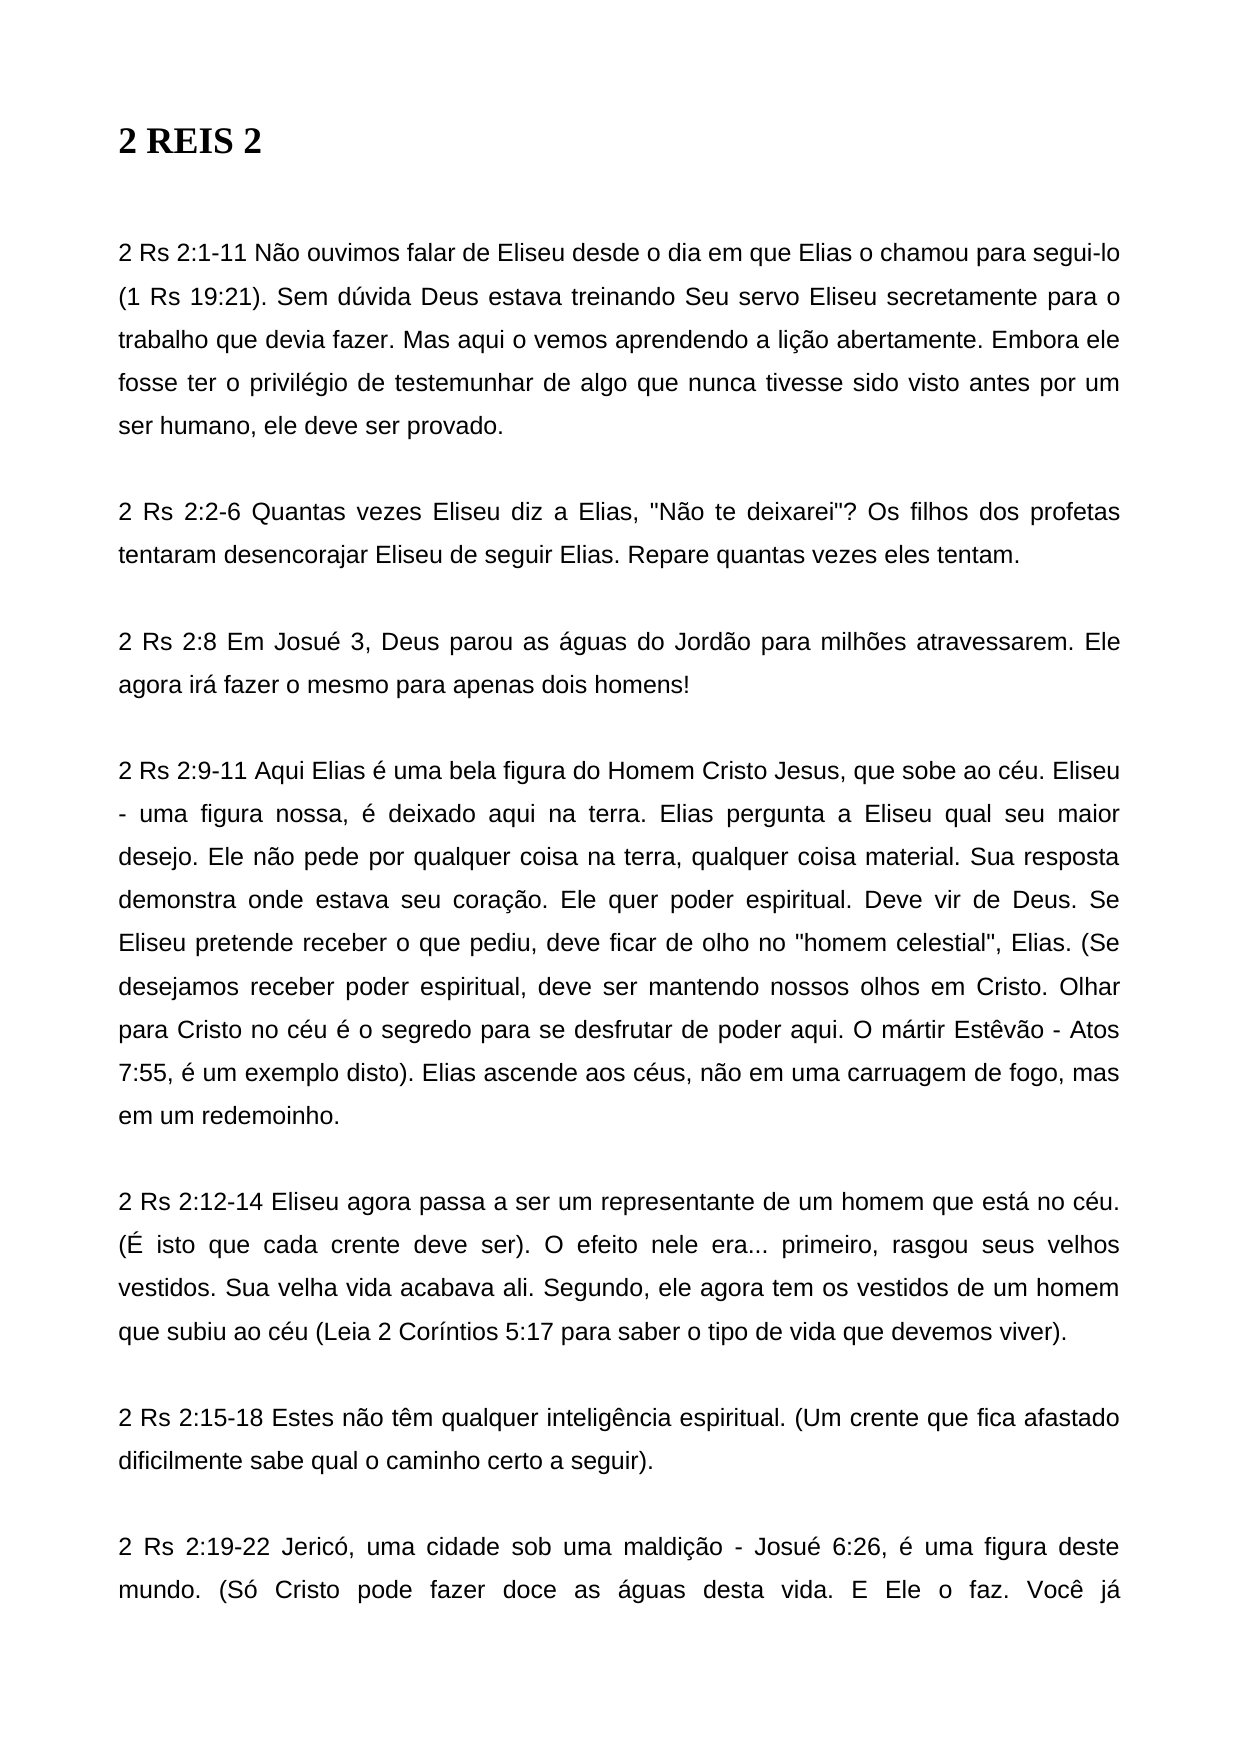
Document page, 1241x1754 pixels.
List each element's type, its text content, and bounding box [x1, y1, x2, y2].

text 2 Rs 2:9-11 Aqui Elias é uma bela figura do Homem Cristo Jesus, que sobe ao céu. Eliseu - uma figura nossa, é deixado aqui na terra. Elias pergunta a Eliseu qual seu maior desejo. Ele não pede por qualquer coisa na terra, qualquer coisa material. Sua resposta demonstra onde estava seu coração. Ele quer poder espiritual. Deve vir de Deus. Se Eliseu pretende receber o que pediu, deve ficar de olho no "homem celestial", Elias. (Se desejamos receber poder espiritual, deve ser mantendo nossos olhos em Cristo. Olhar para Cristo no céu é o segredo para se desfrutar de poder aqui. O mártir Estêvão - Atos 7:55, é um exemplo disto). Elias ascende aos céus, não em uma carruagem de fogo, mas em um redemoinho. [118, 756, 1122, 1130]
text 2 Rs 2:12-14 Eliseu agora passa a ser um representante de um homem que está no céu. (É isto que cada crente deve ser). O efeito nele era... primeiro, rasgou seus velhos vestidos. Sua velha vida acabava ali. Segundo, ele agora tem os vestidos de um homem que subiu ao céu (Leia 2 Coríntios 5:17 para saber o tipo de vida que devemos viver). [118, 1187, 1122, 1345]
text 2 Rs 2:8 Em Josué 3, Deus parou as águas do Jordão para milhões atravessarem. Ele agora irá fazer o mesmo para apenas dois homens! [118, 627, 1122, 698]
text 2 Rs 2:19-22 Jericó, uma cidade sob uma maldição - Josué 6:26, é uma figura deste mundo. (Só Cristo pode fazer doce as águas desta vida. E Ele o faz. Você já [118, 1532, 1122, 1604]
text 2 Rs 2:1-11 Não ouvimos falar de Eliseu desde o dia em que Elias o chamou para segui-lo (1 Rs 19:21). Sem dúvida Deus estava treinando Seu servo Eliseu secretamente para o trabalho que devia fazer. Mas aqui o vemos aprendendo a lição abertamente. Embora ele fosse ter o privilégio de testemunhar de algo que nunca tivesse sido visto antes por um ser humano, ele deve ser provado. [118, 238, 1122, 440]
text 2 Rs 2:2-6 Quantas vezes Eliseu diz a Elias, "Não te deixarei"? Os filhos dos profetas tentaram desencorajar Eliseu de seguir Elias. Repare quantas vezes eles tentam. [118, 497, 1122, 569]
subtitle 2 REIS 2 [118, 118, 1122, 161]
text 2 Rs 2:15-18 Estes não têm qualquer inteligência espiritual. (Um crente que fica afastado dificilmente sabe qual o caminho certo a seguir). [118, 1403, 1122, 1475]
